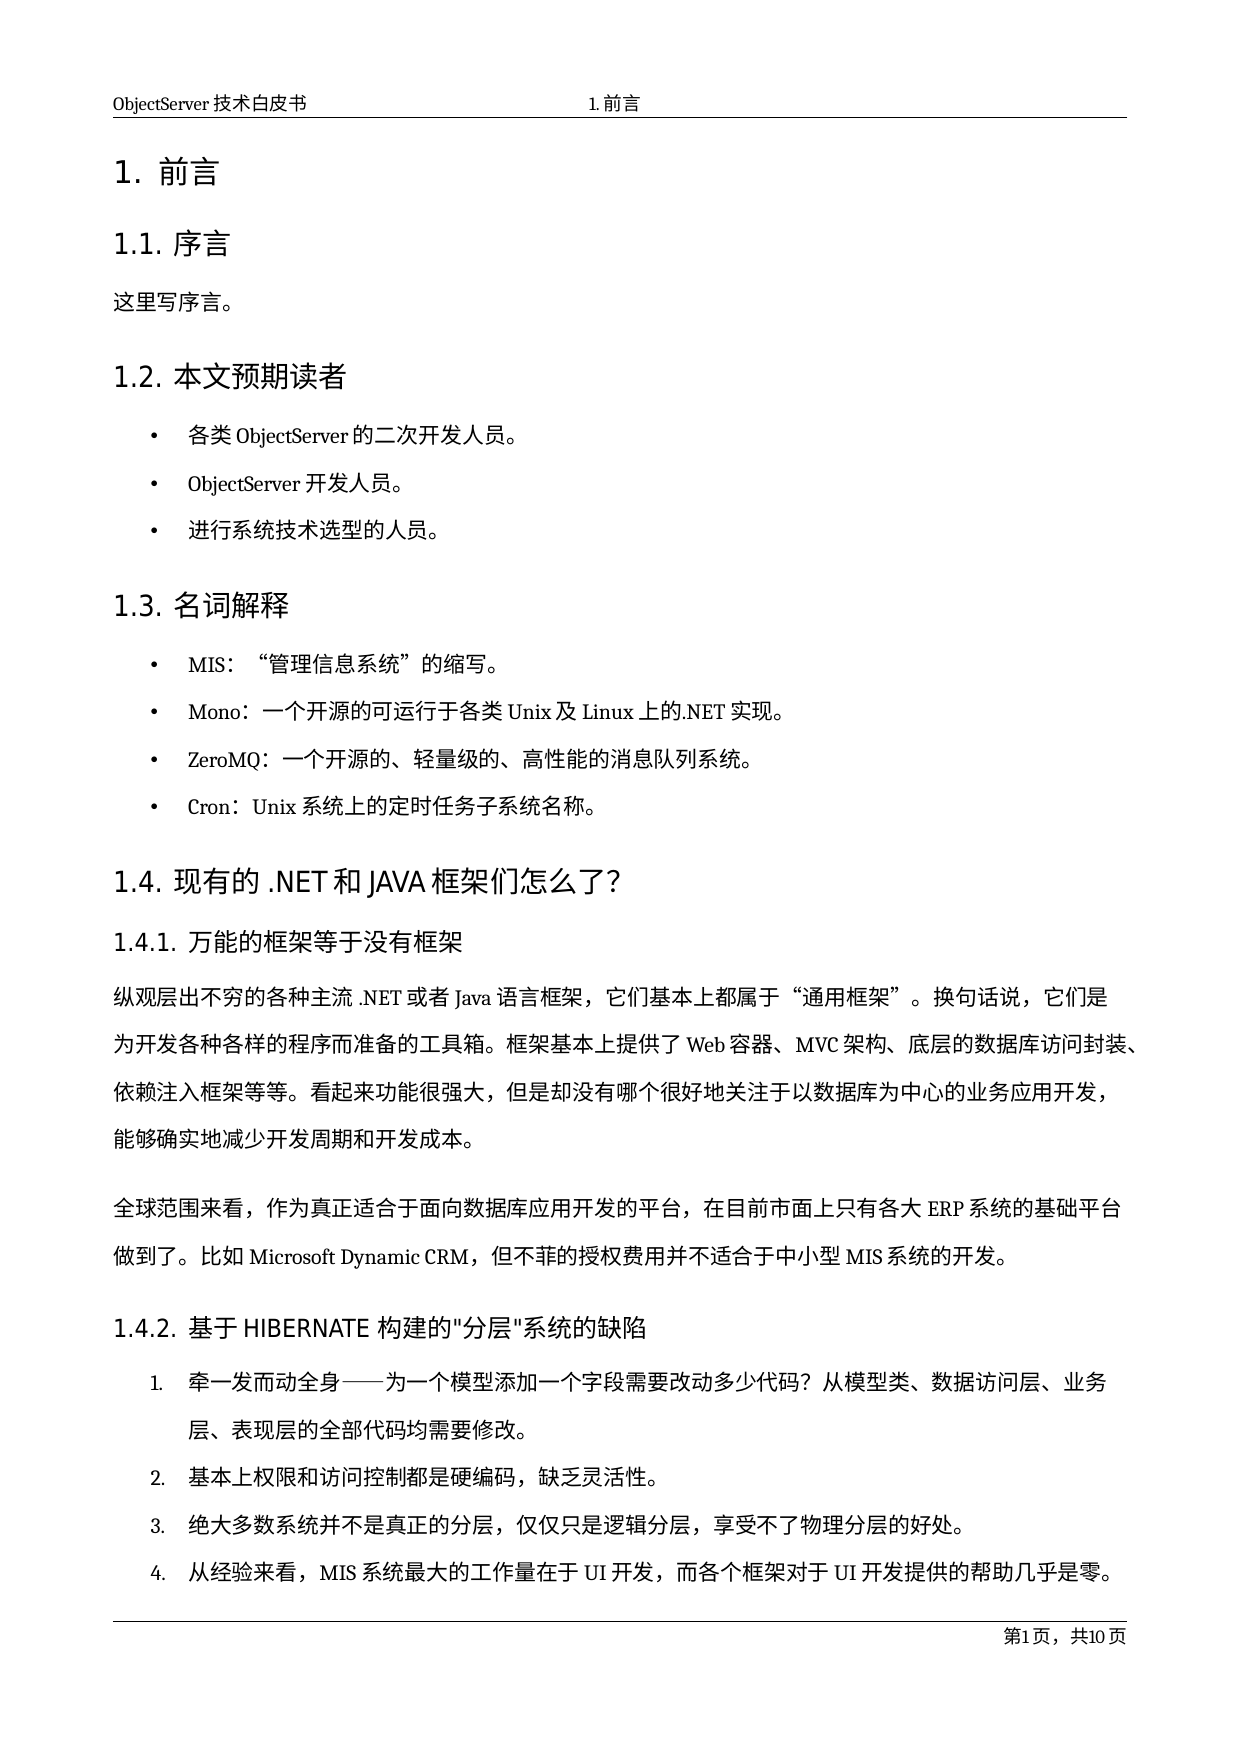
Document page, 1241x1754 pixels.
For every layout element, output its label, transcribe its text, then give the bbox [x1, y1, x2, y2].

subtitle 序言 [113, 220, 1127, 263]
list 各类ObjectServer的二次开发人员。 [150, 418, 1127, 450]
text 全球范围来看，作为真正适合于面向数据库应用开发的平台，在目前市面上只有各大 ERP 系统的基础平台做到了。比如 Microsoft Dynamic CRM，但不菲的授权费用并不适合于中小型MIS系统的开发。 [113, 1191, 1127, 1271]
subtitle 前言 [113, 147, 1127, 193]
text 这里写序言。 [113, 284, 1127, 316]
text 纵观层出不穷的各种主流 .NET或者 Java语言框架，它们基本上都属于“通用框架”。换句话说，它们是为开发各种各样的程序而准备的工具箱。框架基本上提供了Web容器、MVC架构、底层的数据库访问封装、依赖注入框架等等。看起来功能很强大，但是却没有哪个很好地关注于以数据库为中心的业务应用开发，能够确实地减少开发周期和开发成本。 [113, 979, 1127, 1154]
list 绝大多数系统并不是真正的分层，仅仅只是逻辑分层，享受不了物理分层的好处。 [150, 1508, 1127, 1539]
subtitle 本文预期读者 [113, 354, 1127, 396]
subtitle 基于HIBERNATE 构建的"分层"系统的缺陷 [113, 1308, 1127, 1344]
list 牵一发而动全身——为一个模型添加一个字段需要改动多少代码？从模型类、数据访问层、业务层、表现层的全部代码均需要修改。 [150, 1365, 1127, 1444]
subtitle 名词解释 [113, 582, 1127, 625]
subtitle 现有的 .NET和JAVA框架们怎么了？ [113, 858, 1127, 901]
list ObjectServer 开发人员。 [150, 466, 1127, 497]
list Cron：Unix 系统上的定时任务子系统名称。 [150, 789, 1127, 821]
list 从经验来看，MIS 系统最大的工作量在于UI开发，而各个框架对于UI开发提供的帮助几乎是零。 [150, 1555, 1127, 1587]
list Mono：一个开源的可运行于各类Unix及Linux上的.NET实现。 [150, 694, 1127, 726]
list 基本上权限和访问控制都是硬编码，缺乏灵活性。 [150, 1460, 1127, 1492]
list MIS：“管理信息系统”的缩写。 [150, 647, 1127, 678]
subtitle 万能的框架等于没有框架 [113, 923, 1127, 959]
list ZeroMQ：一个开源的、轻量级的、高性能的消息队列系统。 [150, 742, 1127, 773]
list 进行系统技术选型的人员。 [150, 513, 1127, 545]
